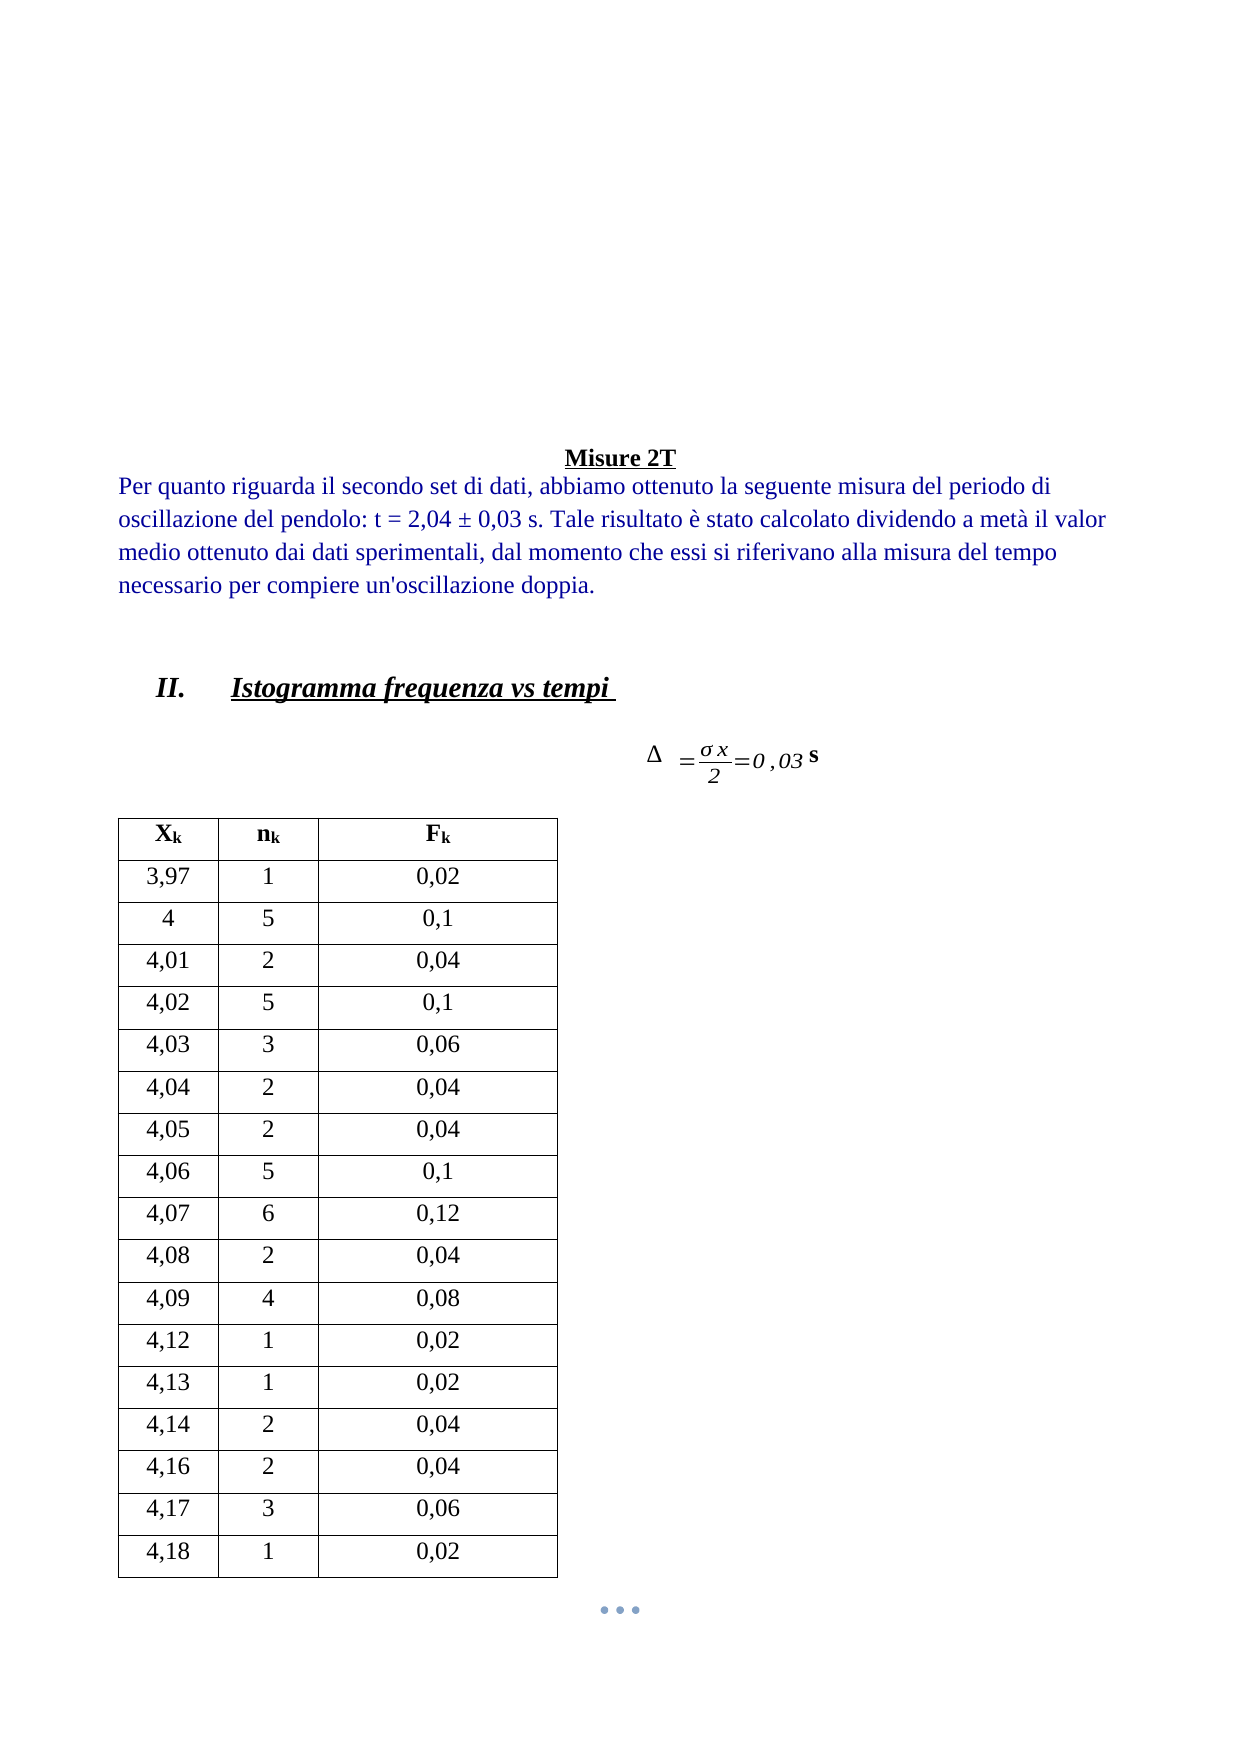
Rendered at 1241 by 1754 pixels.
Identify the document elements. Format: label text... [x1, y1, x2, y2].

table_cell 4,02 [119, 987, 218, 1028]
table_cell 1 [219, 861, 318, 902]
table_cell 5 [219, 903, 318, 944]
text Misure 2T [118, 443, 1122, 471]
table_cell 0,04 [319, 1114, 557, 1155]
table_cell 4,08 [119, 1240, 218, 1282]
table_cell 1 [219, 1325, 318, 1366]
table_cell 1 [219, 1367, 318, 1408]
table_cell 0,02 [319, 1367, 557, 1408]
table_cell 2 [219, 945, 318, 986]
table_cell 0,02 [319, 1325, 557, 1366]
table_cell 2 [219, 1451, 318, 1492]
table_cell 0,04 [319, 1240, 557, 1282]
table_cell 4,18 [119, 1536, 218, 1577]
table_header nk [219, 819, 318, 860]
list Istogramma frequenza vs tempi [156, 670, 1122, 704]
table_cell 0,02 [319, 861, 557, 902]
table_cell 4,05 [119, 1114, 218, 1155]
table_cell 4,17 [119, 1494, 218, 1535]
table_cell 2 [219, 1240, 318, 1282]
table_cell 5 [219, 987, 318, 1028]
table_cell 0,04 [319, 1409, 557, 1450]
table_cell 4,03 [119, 1030, 218, 1071]
table_cell 0,06 [319, 1030, 557, 1071]
table_cell 0,06 [319, 1494, 557, 1535]
table_header Xk [119, 819, 218, 860]
table_cell 0,1 [319, 903, 557, 944]
table_cell 4,01 [119, 945, 218, 986]
text ∆s [118, 737, 1122, 789]
table_cell 3,97 [119, 861, 218, 902]
table_cell 0,04 [319, 1072, 557, 1113]
table_header Fk [319, 819, 557, 860]
table_cell 4,14 [119, 1409, 218, 1450]
table_cell 2 [219, 1409, 318, 1450]
table_cell 0,1 [319, 987, 557, 1028]
table_cell 4,06 [119, 1156, 218, 1197]
table_cell 4 [119, 903, 218, 944]
table_cell 0,1 [319, 1156, 557, 1197]
table_cell 4,09 [119, 1283, 218, 1324]
table_cell 4,07 [119, 1198, 218, 1239]
table_cell 4 [219, 1283, 318, 1324]
table_cell 3 [219, 1494, 318, 1535]
table_cell 0,02 [319, 1536, 557, 1577]
table_cell 5 [219, 1156, 318, 1197]
table_cell 4,13 [119, 1367, 218, 1408]
table_cell 4,04 [119, 1072, 218, 1113]
table_cell 0,12 [319, 1198, 557, 1239]
table_cell 6 [219, 1198, 318, 1239]
table_cell 1 [219, 1536, 318, 1577]
table_cell 2 [219, 1072, 318, 1113]
table_cell 2 [219, 1114, 318, 1155]
table_cell 4,16 [119, 1451, 218, 1492]
text Per quanto riguarda il secondo set di dati, abbiamo ottenuto la seguente misura del periodo di oscillazione del pendolo: t = 2,04 ± 0,03 s. Tale risultato è stato calcolato dividendo a metà il valor medio ottenuto dai dati sperimentali, dal momento che essi si riferivano alla misura del tempo necessario per compiere un'oscillazione doppia. [118, 471, 1122, 599]
table_cell 0,04 [319, 1451, 557, 1492]
table_cell 0,08 [319, 1283, 557, 1324]
table_cell 3 [219, 1030, 318, 1071]
table_cell 4,12 [119, 1325, 218, 1366]
table_cell 0,04 [319, 945, 557, 986]
